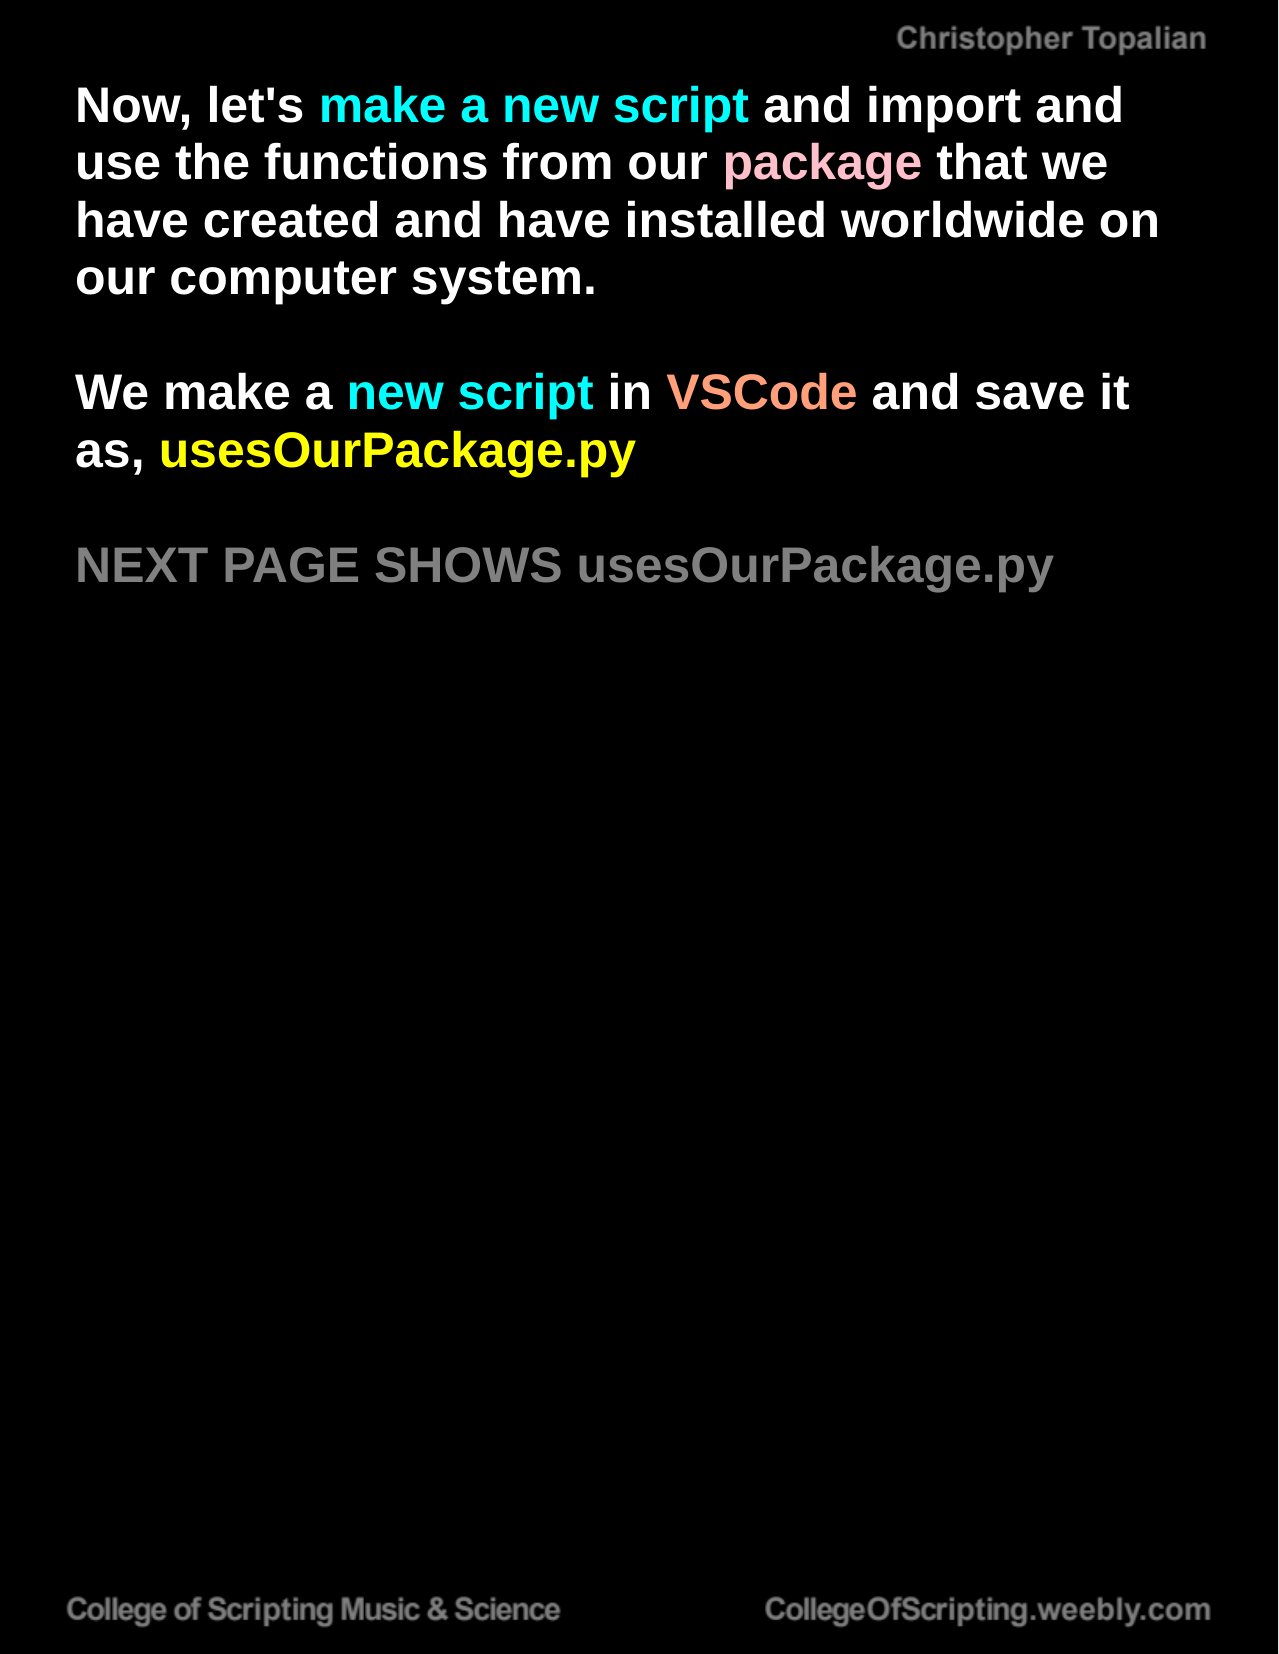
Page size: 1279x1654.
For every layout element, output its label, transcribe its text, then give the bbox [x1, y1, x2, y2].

text We make a new script in VSCode and save it as, usesOurPackage.py [75, 362, 1203, 477]
text Now, let's make a new script and import and use the functions from our package that we have created and have installed worldwide on our computer system. [75, 75, 1203, 305]
text NEXT PAGE SHOWS usesOurPackage.py [75, 535, 1203, 592]
